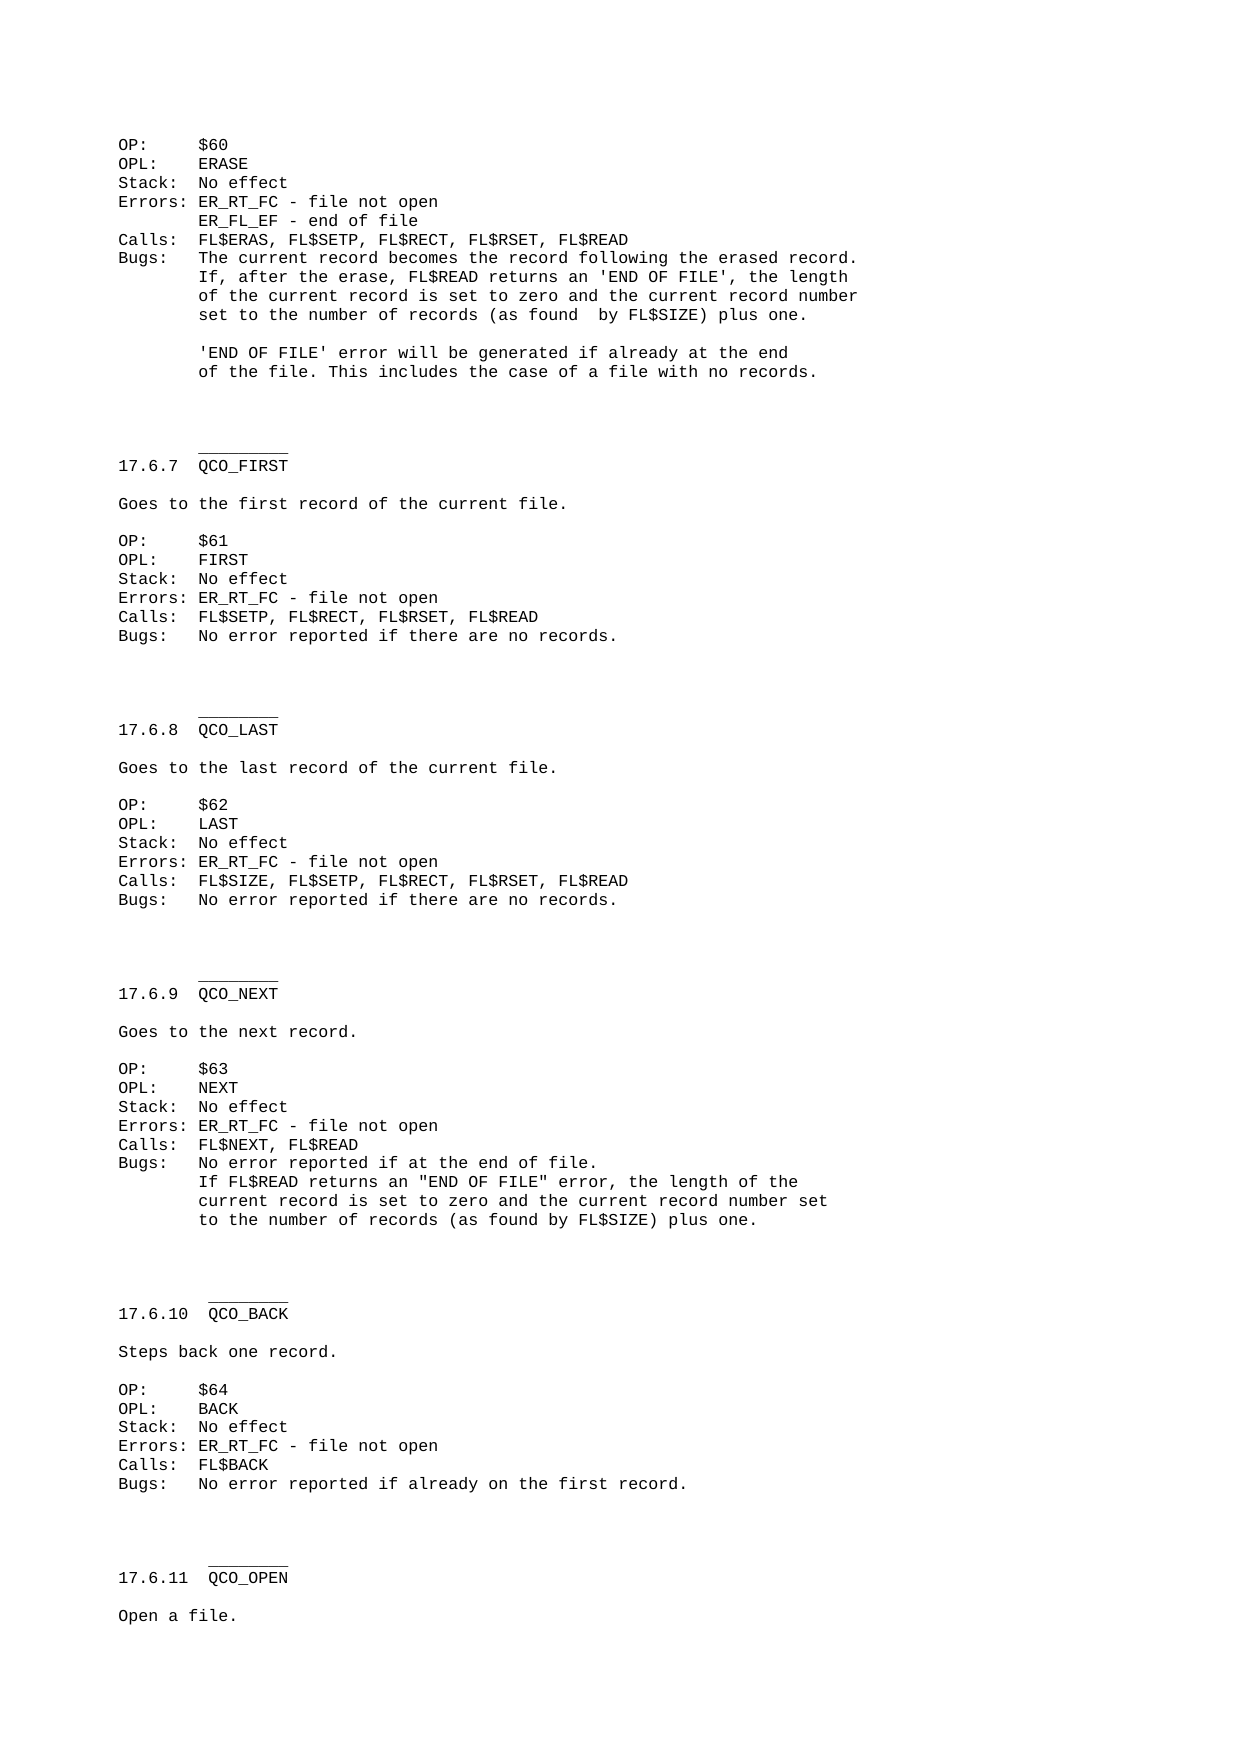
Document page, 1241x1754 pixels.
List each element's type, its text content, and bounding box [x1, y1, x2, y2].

text OP: $63 [118, 1061, 1122, 1080]
text 17.6.7 QCO_FIRST [118, 457, 1122, 476]
text Stack: No effect [118, 1098, 1122, 1117]
text _________ [118, 439, 1122, 457]
text Calls: FL$NEXT, FL$READ [118, 1136, 1122, 1155]
text Stack: No effect [118, 175, 1122, 193]
text Errors: ER_RT_FC - file not open [118, 589, 1122, 608]
text Goes to the last record of the current file. [118, 759, 1122, 778]
text Steps back one record. [118, 1344, 1122, 1362]
text If, after the erase, FL$READ returns an 'END OF FILE', the length [118, 269, 1122, 288]
text OP: $61 [118, 533, 1122, 552]
text OPL: NEXT [118, 1080, 1122, 1098]
text ER_FL_EF - end of file [118, 212, 1122, 231]
text OP: $60 [118, 137, 1122, 156]
text Errors: ER_RT_FC - file not open [118, 193, 1122, 212]
text 17.6.9 QCO_NEXT [118, 985, 1122, 1004]
text ________ [118, 1551, 1122, 1570]
text ________ [118, 967, 1122, 985]
text Stack: No effect [118, 1419, 1122, 1438]
text Calls: FL$BACK [118, 1457, 1122, 1476]
text of the current record is set to zero and the current record number [118, 288, 1122, 307]
text Bugs: No error reported if there are no records. [118, 891, 1122, 910]
text If FL$READ returns an "END OF FILE" error, the length of the [118, 1174, 1122, 1193]
text Calls: FL$SIZE, FL$SETP, FL$RECT, FL$RSET, FL$READ [118, 872, 1122, 891]
text OPL: BACK [118, 1400, 1122, 1419]
text OPL: LAST [118, 816, 1122, 834]
text 17.6.10 QCO_BACK [118, 1306, 1122, 1325]
text Stack: No effect [118, 834, 1122, 853]
text to the number of records (as found by FL$SIZE) plus one. [118, 1212, 1122, 1231]
text Errors: ER_RT_FC - file not open [118, 1117, 1122, 1136]
text OPL: FIRST [118, 552, 1122, 571]
text 17.6.8 QCO_LAST [118, 721, 1122, 740]
text Bugs: The current record becomes the record following the erased record. [118, 250, 1122, 269]
text OP: $62 [118, 797, 1122, 816]
text Goes to the first record of the current file. [118, 495, 1122, 514]
text Bugs: No error reported if there are no records. [118, 627, 1122, 646]
text 'END OF FILE' error will be generated if already at the end [118, 344, 1122, 363]
text 17.6.11 QCO_OPEN [118, 1570, 1122, 1589]
text ________ [118, 703, 1122, 721]
text ________ [118, 1287, 1122, 1306]
text Calls: FL$SETP, FL$RECT, FL$RSET, FL$READ [118, 608, 1122, 627]
text Open a file. [118, 1608, 1122, 1626]
text Bugs: No error reported if at the end of file. [118, 1155, 1122, 1174]
text Stack: No effect [118, 571, 1122, 589]
text Goes to the next record. [118, 1023, 1122, 1042]
text Errors: ER_RT_FC - file not open [118, 853, 1122, 872]
text current record is set to zero and the current record number set [118, 1193, 1122, 1212]
text of the file. This includes the case of a file with no records. [118, 363, 1122, 382]
text OP: $64 [118, 1381, 1122, 1400]
text OPL: ERASE [118, 156, 1122, 175]
text Calls: FL$ERAS, FL$SETP, FL$RECT, FL$RSET, FL$READ [118, 231, 1122, 250]
text Errors: ER_RT_FC - file not open [118, 1438, 1122, 1457]
text Bugs: No error reported if already on the first record. [118, 1476, 1122, 1494]
text set to the number of records (as found by FL$SIZE) plus one. [118, 307, 1122, 326]
